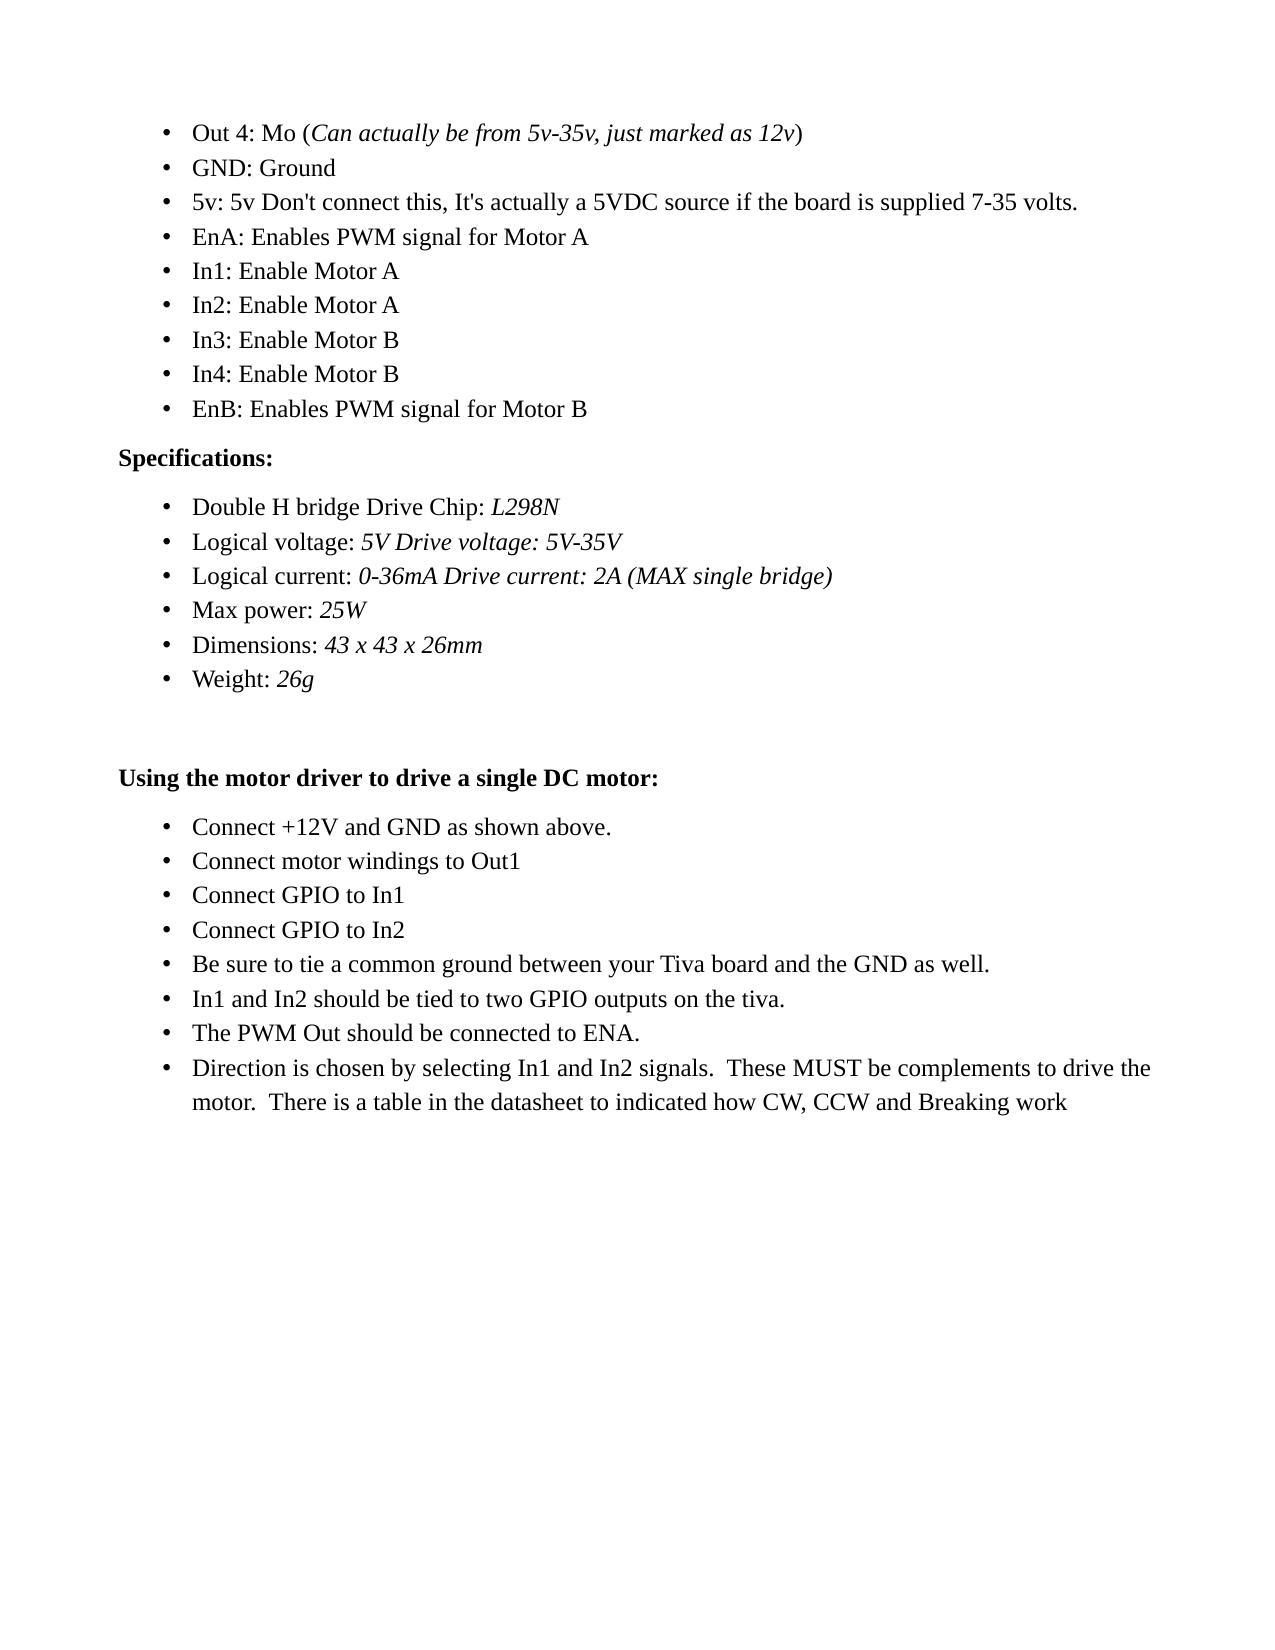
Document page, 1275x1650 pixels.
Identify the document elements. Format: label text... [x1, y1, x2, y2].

list Weight: 26g [162, 664, 1157, 693]
list The PWM Out should be connected to ENA. [162, 1018, 1157, 1047]
list Connect motor windings to Out1 [162, 846, 1157, 875]
list EnB: Enables PWM signal for Motor B [162, 394, 1157, 423]
list Be sure to tie a common ground between your Tiva board and the GND as well. [162, 949, 1157, 978]
list EnA: Enables PWM signal for Motor A [162, 222, 1157, 250]
list Max power: 25W [162, 596, 1157, 624]
list Dimensions: 43 x 43 x 26mm [162, 630, 1157, 659]
list Connect GPIO to In2 [162, 915, 1157, 944]
list Logical current: 0-36mA Drive current: 2A (MAX single bridge) [162, 561, 1157, 590]
list Connect +12V and GND as shown above. [162, 812, 1157, 840]
list Out 4: Mo (Can actually be from 5v-35v, just marked as 12v) [162, 118, 1157, 147]
list GND: Ground [162, 153, 1157, 181]
text Specifications: [118, 443, 1157, 472]
list In3: Enable Motor B [162, 325, 1157, 354]
list In2: Enable Motor A [162, 291, 1157, 319]
list In4: Enable Motor B [162, 359, 1157, 388]
list Direction is chosen by selecting In1 and In2 signals. These MUST be complements to drive the motor. There is a table in the datasheet to indicated how CW, CCW and Breaking work [162, 1053, 1157, 1116]
text Using the motor driver to drive a single DC motor: [118, 763, 1157, 791]
list In1: Enable Motor A [162, 256, 1157, 285]
list Logical voltage: 5V Drive voltage: 5V-35V [162, 527, 1157, 555]
list Connect GPIO to In1 [162, 881, 1157, 909]
list Double H bridge Drive Chip: L298N [162, 492, 1157, 521]
list In1 and In2 should be tied to two GPIO outputs on the tiva. [162, 984, 1157, 1013]
list 5v: 5v Don't connect this, It's actually a 5VDC source if the board is supplied 7-35 volts. [162, 187, 1157, 216]
